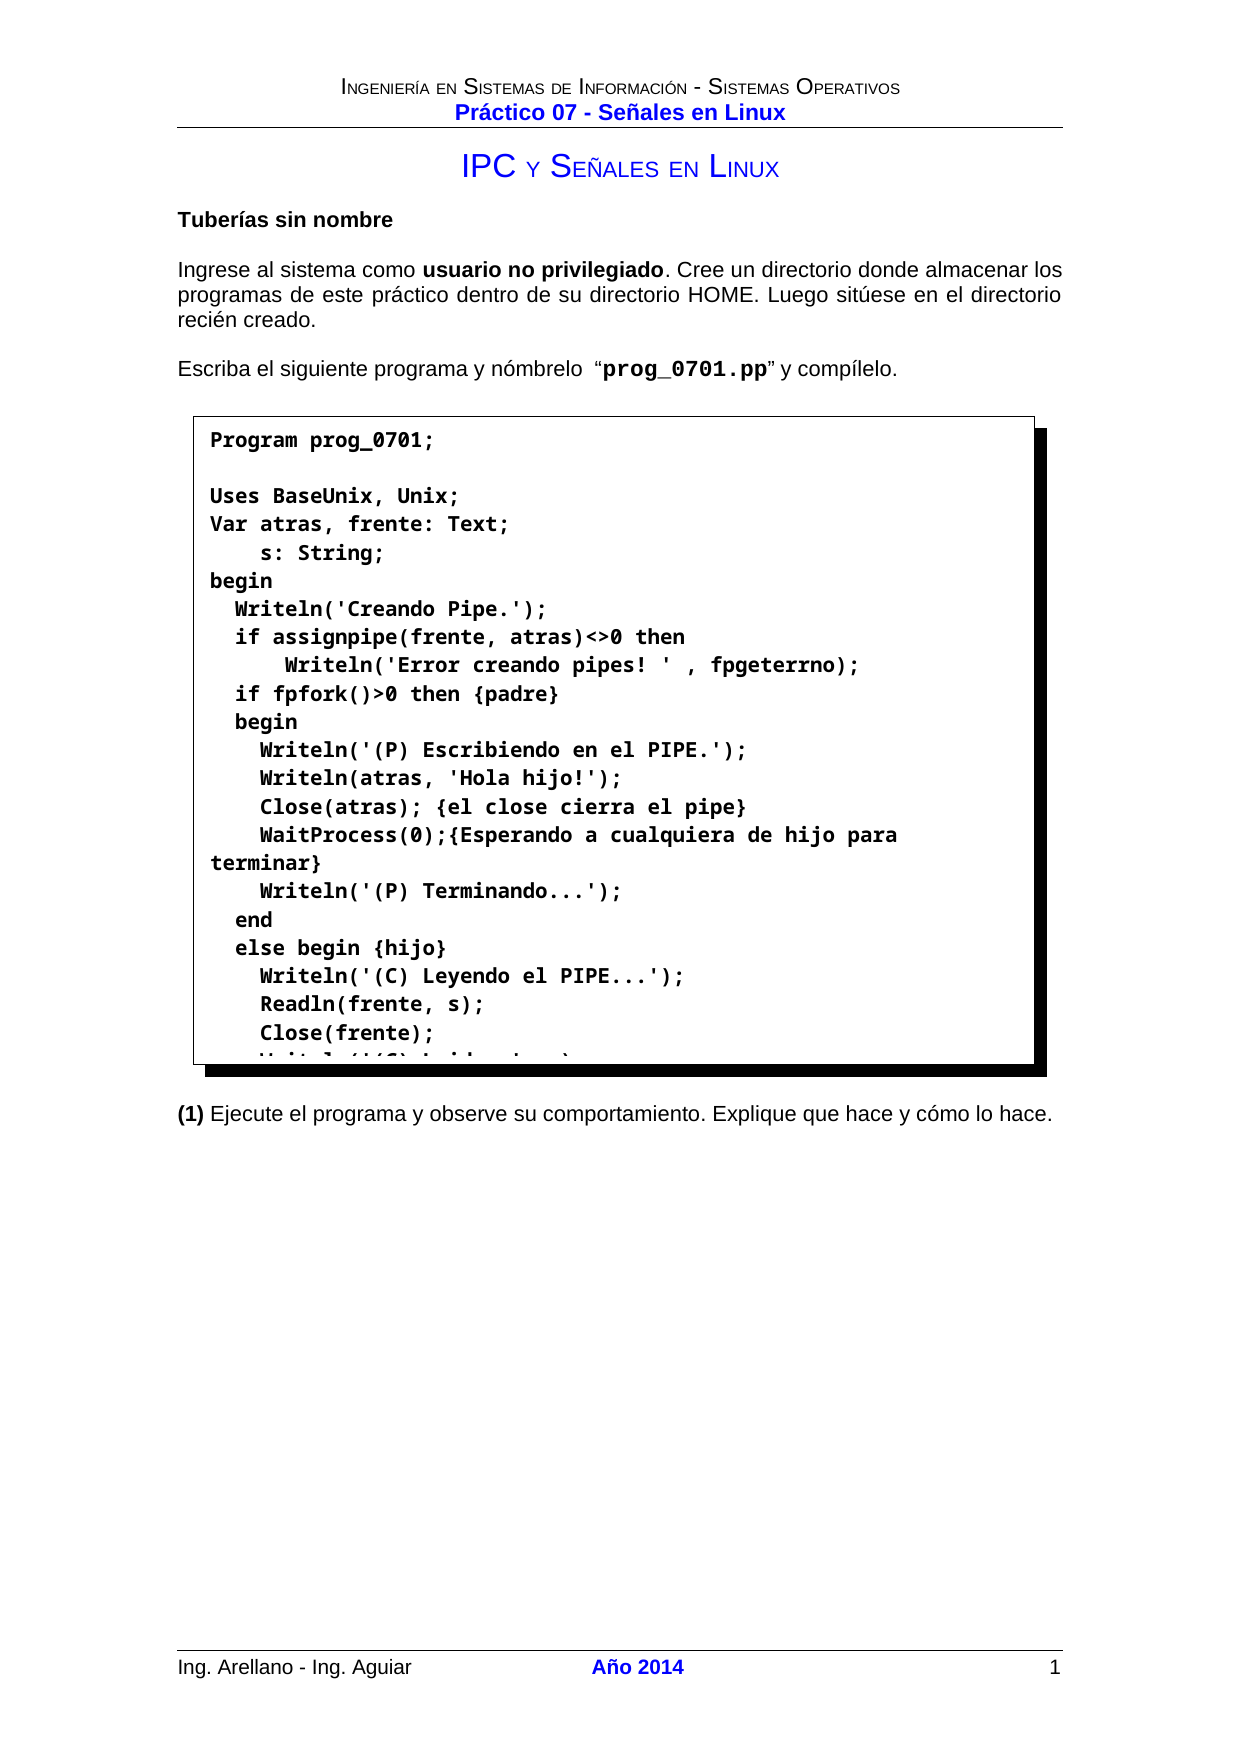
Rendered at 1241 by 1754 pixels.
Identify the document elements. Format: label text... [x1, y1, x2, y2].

text if assignpipe(frente, atras)<>0 then [210, 622, 1018, 651]
text Ingrese al sistema como usuario no privilegiado. Cree un directorio donde almacenar los programas de este práctico dentro de su directorio HOME. Luego sitúese en el directorio recién creado. [177, 257, 1063, 332]
text Writeln('Creando Pipe.'); [210, 594, 1018, 622]
text Close(atras); {el close cierra el pipe} [210, 792, 1018, 820]
text Writeln('(P) Escribiendo en el PIPE.'); [210, 735, 1018, 763]
text Writeln('(P) Terminando...'); [210, 876, 1018, 905]
text begin [210, 566, 1018, 594]
text end [210, 905, 1018, 933]
text Var atras, frente: Text; [210, 509, 1018, 538]
text (1) Ejecute el programa y observe su comportamiento. Explique que hace y cómo lo hace. [177, 1102, 1063, 1126]
text else begin {hijo} [210, 933, 1018, 961]
text Tuberías sin nombre [177, 208, 1063, 233]
text Writeln(atras, 'Hola hijo!'); [210, 763, 1018, 792]
text Writeln('(C) Leido: ', s); [210, 1046, 1018, 1055]
text begin [210, 707, 1018, 735]
text Escriba el siguiente programa y nómbrelo “prog_0701.pp” y compílelo. [177, 357, 1063, 384]
text WaitProcess(0);{Esperando a cualquiera de hijo para terminar} [210, 820, 1018, 876]
text Writeln('Error creando pipes! ' , fpgeterrno); [210, 651, 1018, 679]
text s: String; [210, 538, 1018, 566]
text Uses BaseUnix, Unix; [210, 481, 1018, 509]
text Readln(frente, s); [210, 989, 1018, 1018]
text Writeln('(C) Leyendo el PIPE...'); [210, 961, 1018, 989]
text IPC y Señales en Linux [177, 148, 1063, 185]
text Program prog_0701; [210, 425, 1018, 453]
text if fpfork()>0 then {padre} [210, 679, 1018, 707]
text Close(frente); [210, 1018, 1018, 1046]
